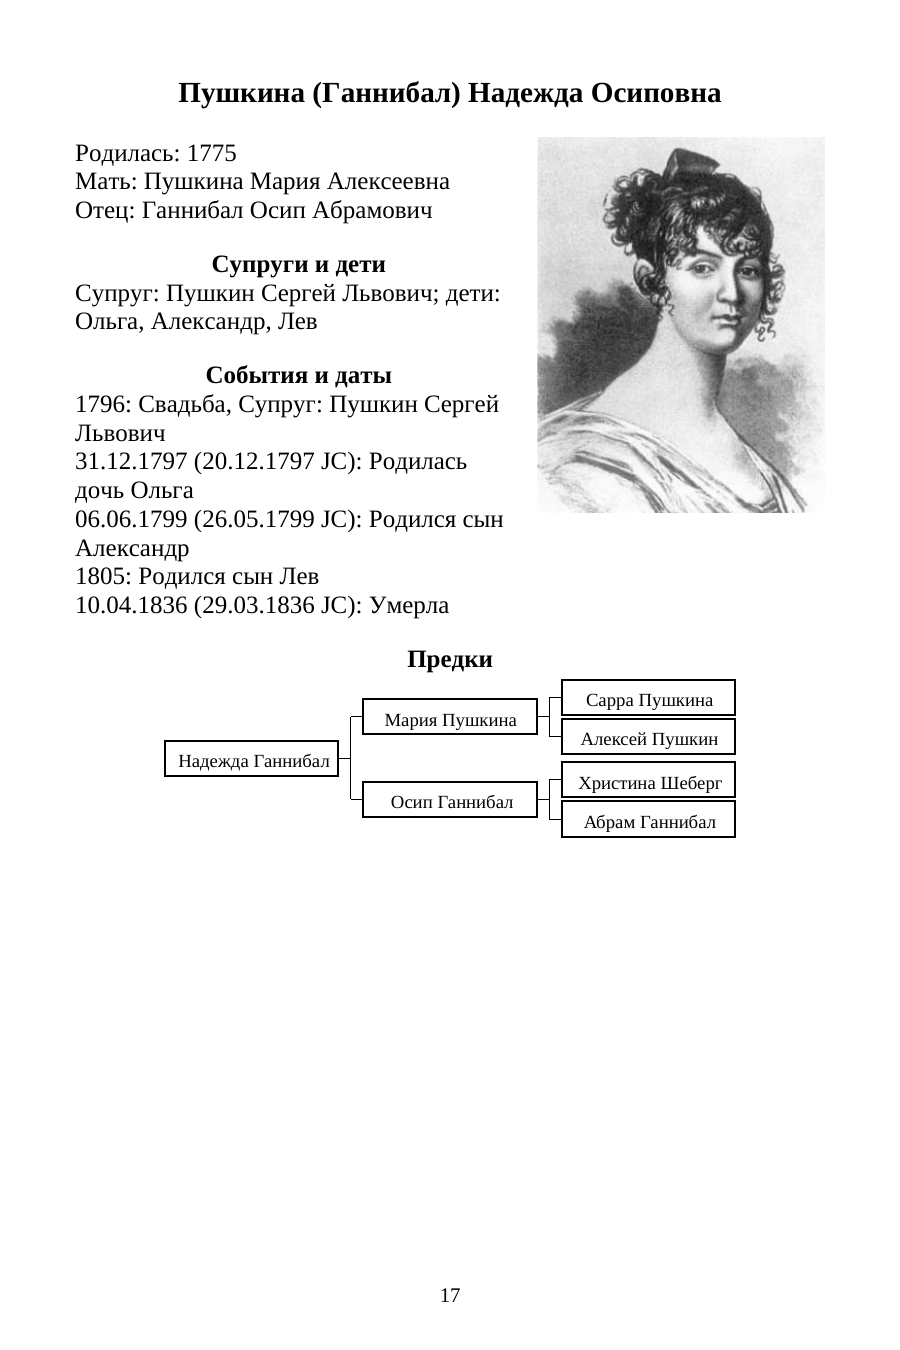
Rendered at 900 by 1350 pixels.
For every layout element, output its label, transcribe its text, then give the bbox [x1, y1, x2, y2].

text Отец: Ганнибал Осип Абрамович [75, 195, 537, 224]
subtitle Супруги и дети [75, 249, 537, 278]
text 1796: Свадьба, Супруг: Пушкин Сергей Львович [75, 389, 537, 446]
subtitle События и даты [75, 360, 537, 389]
text 06.06.1799 (26.05.1799 JC): Родился сын Александр [75, 504, 825, 561]
text 10.04.1836 (29.03.1836 JC): Умерла [75, 590, 825, 619]
text Мать: Пушкина Мария Алексеевна [75, 166, 537, 195]
text Родилась: 1775 [75, 138, 537, 166]
text Супруг: Пушкин Сергей Львович; дети: Ольга, Александр, Лев [75, 278, 537, 335]
text 31.12.1797 (20.12.1797 JC): Родилась дочь Ольга [75, 446, 537, 504]
text 1805: Родился сын Лев [75, 561, 825, 590]
subtitle Пушкина (Ганнибал) Надежда Осиповна [75, 75, 825, 108]
subtitle Предки [75, 644, 825, 673]
picture [537, 137, 825, 513]
